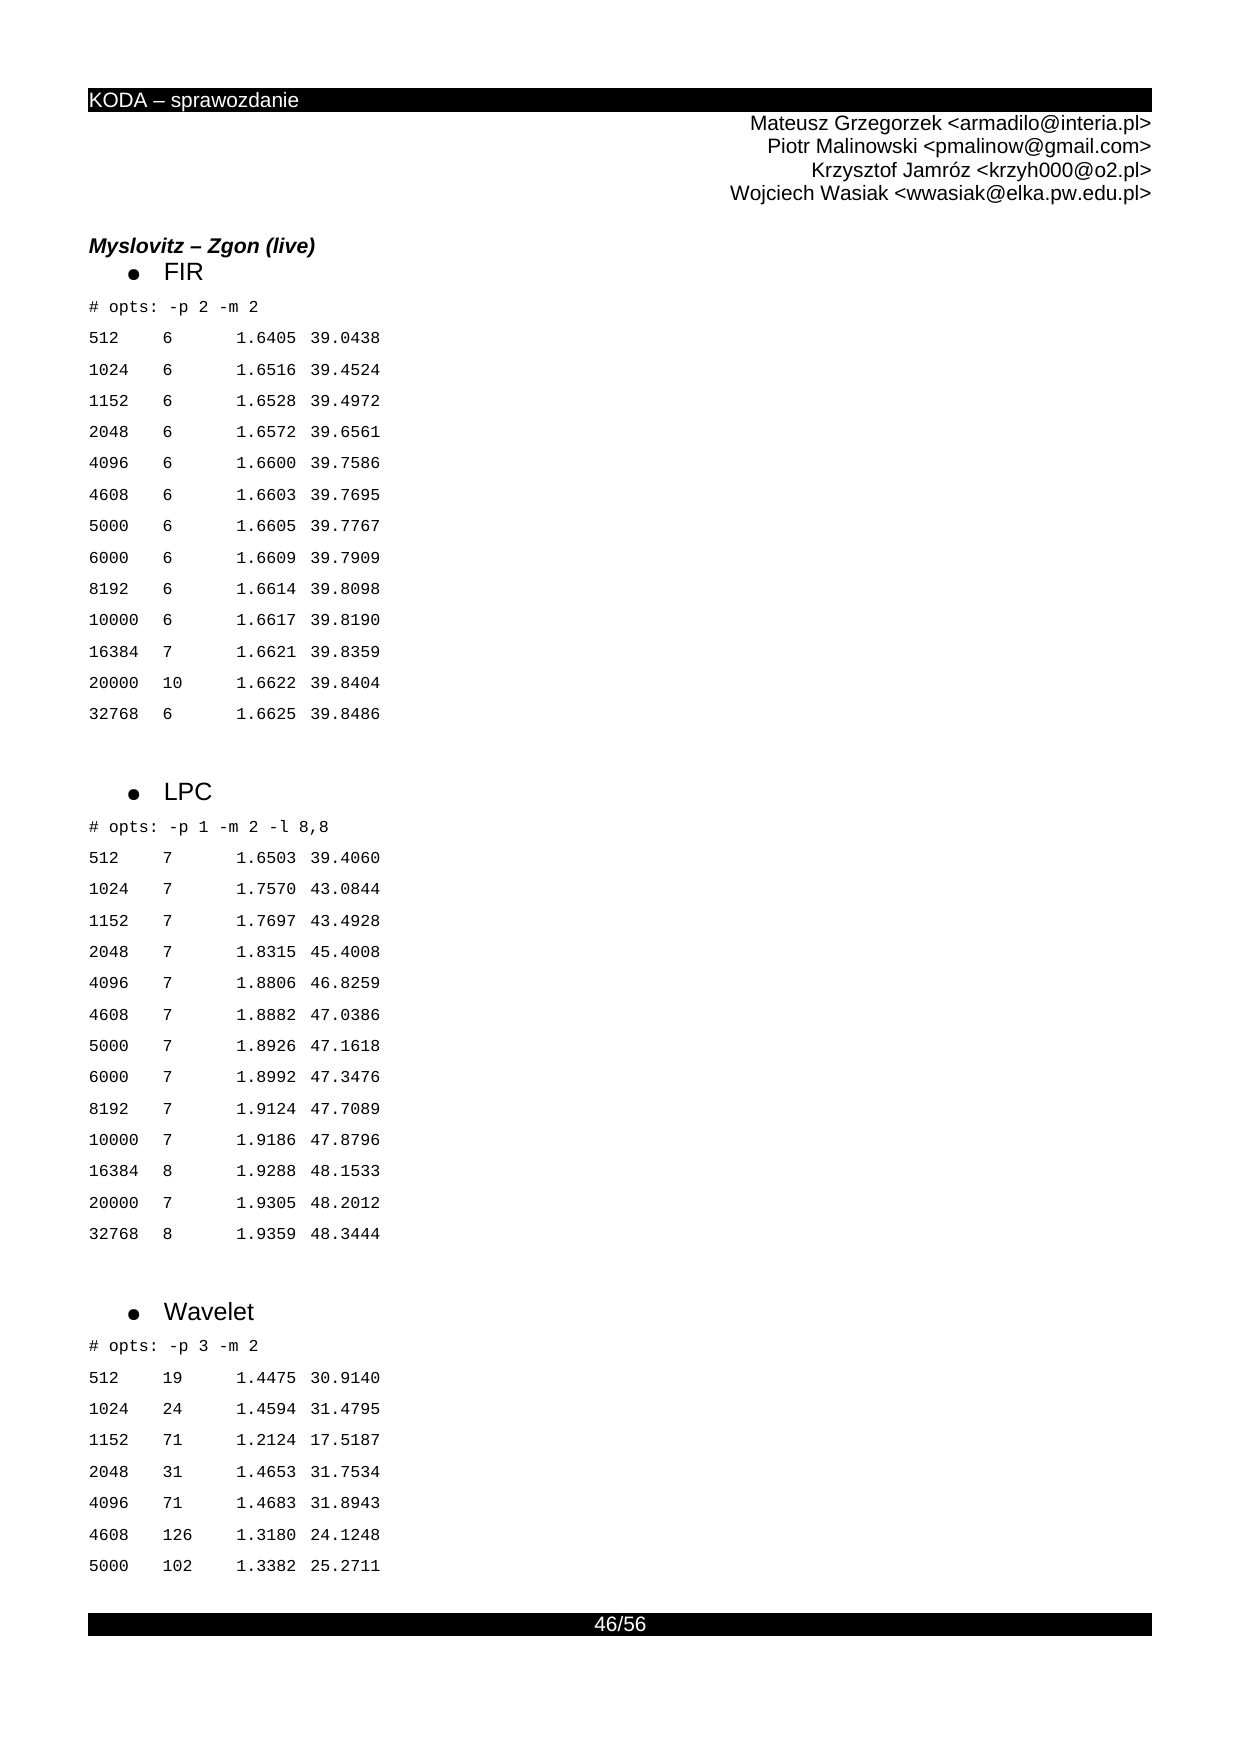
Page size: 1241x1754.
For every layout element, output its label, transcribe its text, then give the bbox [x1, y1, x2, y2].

text 5000 102 1.3382 25.2711 [88, 1557, 1152, 1576]
text 32768 8 1.9359 48.3444 [88, 1226, 1152, 1244]
text 512 6 1.6405 39.0438 [88, 330, 1152, 348]
text # opts: -p 2 -m 2 [88, 298, 1152, 317]
list Wavelet [126, 1297, 1152, 1325]
text 10000 7 1.9186 47.8796 [88, 1132, 1152, 1151]
text 2048 7 1.8315 45.4008 [88, 943, 1152, 962]
text 5000 6 1.6605 39.7767 [88, 518, 1152, 537]
text 20000 7 1.9305 48.2012 [88, 1194, 1152, 1213]
list FIR [126, 258, 1152, 286]
text 6000 6 1.6609 39.7909 [88, 549, 1152, 568]
text 4096 7 1.8806 46.8259 [88, 975, 1152, 994]
text # opts: -p 3 -m 2 [88, 1338, 1152, 1357]
text 10000 6 1.6617 39.8190 [88, 612, 1152, 631]
text # opts: -p 1 -m 2 -l 8,8 [88, 818, 1152, 837]
text 1152 6 1.6528 39.4972 [88, 392, 1152, 411]
text 512 19 1.4475 30.9140 [88, 1369, 1152, 1388]
text 4608 7 1.8882 47.0386 [88, 1006, 1152, 1025]
text 6000 7 1.8992 47.3476 [88, 1069, 1152, 1088]
text 16384 8 1.9288 48.1533 [88, 1163, 1152, 1182]
text 4096 6 1.6600 39.7586 [88, 455, 1152, 474]
text 16384 7 1.6621 39.8359 [88, 643, 1152, 662]
text 1024 24 1.4594 31.4795 [88, 1401, 1152, 1419]
list LPC [126, 778, 1152, 806]
text 5000 7 1.8926 47.1618 [88, 1038, 1152, 1056]
text 1024 7 1.7570 43.0844 [88, 881, 1152, 900]
text 32768 6 1.6625 39.8486 [88, 706, 1152, 725]
text 1024 6 1.6516 39.4524 [88, 361, 1152, 380]
text 4608 126 1.3180 24.1248 [88, 1526, 1152, 1545]
text 1152 7 1.7697 43.4928 [88, 912, 1152, 931]
text 20000 10 1.6622 39.8404 [88, 674, 1152, 693]
subtitle Myslovitz – Zgon (live) [88, 234, 1152, 258]
text 512 7 1.6503 39.4060 [88, 849, 1152, 868]
text 2048 31 1.4653 31.7534 [88, 1463, 1152, 1482]
text 4096 71 1.4683 31.8943 [88, 1495, 1152, 1513]
text 2048 6 1.6572 39.6561 [88, 424, 1152, 443]
text 1152 71 1.2124 17.5187 [88, 1432, 1152, 1451]
text 4608 6 1.6603 39.7695 [88, 486, 1152, 505]
text 8192 6 1.6614 39.8098 [88, 581, 1152, 599]
text 8192 7 1.9124 47.7089 [88, 1100, 1152, 1119]
